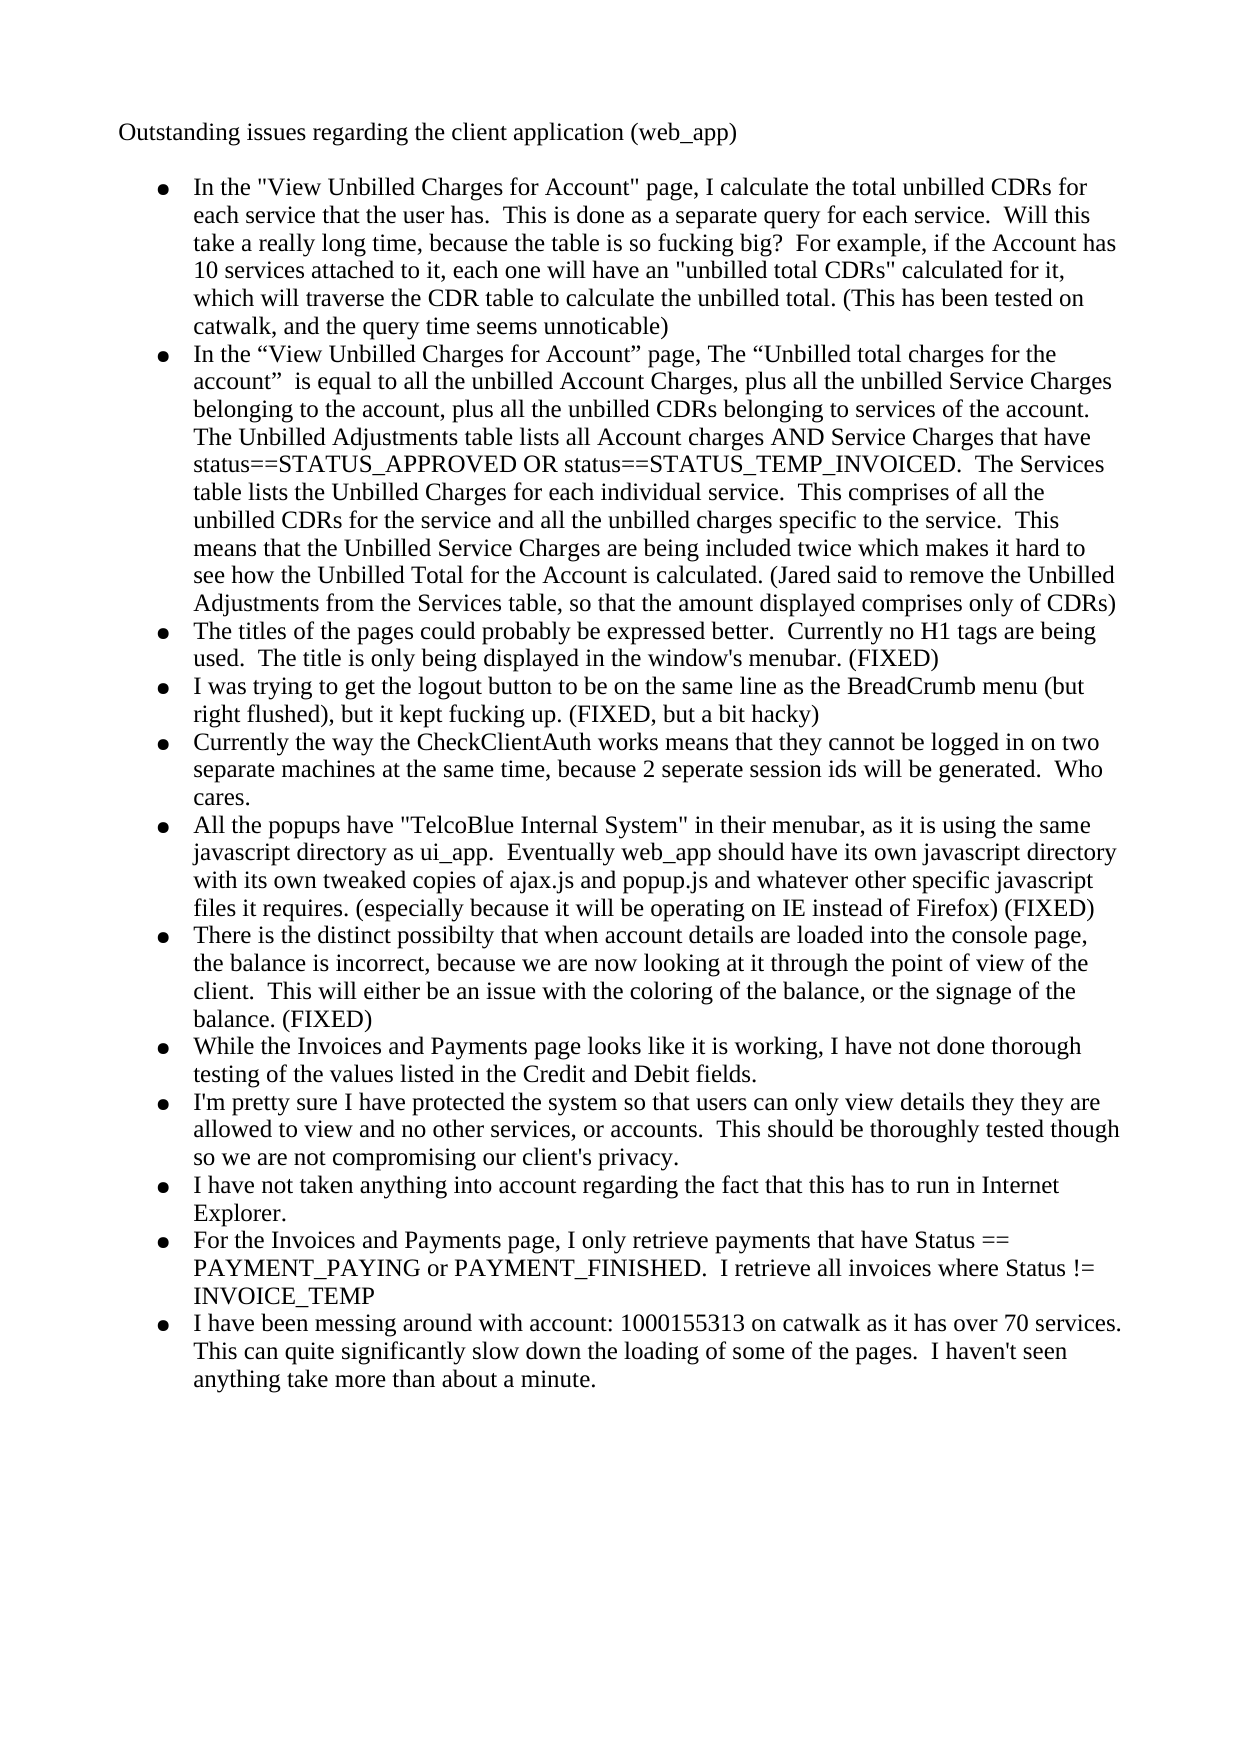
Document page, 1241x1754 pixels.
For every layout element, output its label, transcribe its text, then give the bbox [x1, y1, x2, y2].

list The titles of the pages could probably be expressed better. Currently no H1 tags are being used. The title is only being displayed in the window's menubar. (FIXED) [156, 617, 1122, 672]
list I was trying to get the logout button to be on the same line as the BreadCrumb menu (but right flushed), but it kept fucking up. (FIXED, but a bit hacky) [156, 672, 1122, 728]
list For the Invoices and Payments page, I only retrieve payments that have Status == PAYMENT_PAYING or PAYMENT_FINISHED. I retrieve all invoices where Status != INVOICE_TEMP [156, 1226, 1122, 1309]
list In the “View Unbilled Charges for Account” page, The “Unbilled total charges for the account” is equal to all the unbilled Account Charges, plus all the unbilled Service Charges belonging to the account, plus all the unbilled CDRs belonging to services of the account. The Unbilled Adjustments table lists all Account charges AND Service Charges that have status==STATUS_APPROVED OR status==STATUS_TEMP_INVOICED. The Services table lists the Unbilled Charges for each individual service. This comprises of all the unbilled CDRs for the service and all the unbilled charges specific to the service. This means that the Unbilled Service Charges are being included twice which makes it hard to see how the Unbilled Total for the Account is calculated. (Jared said to remove the Unbilled Adjustments from the Services table, so that the amount displayed comprises only of CDRs) [156, 340, 1122, 617]
list I have not taken anything into account regarding the fact that this has to run in Internet Explorer. [156, 1171, 1122, 1226]
list While the Invoices and Payments page looks like it is working, I have not done thorough testing of the values listed in the Credit and Debit fields. [156, 1032, 1122, 1088]
list Currently the way the CheckClientAuth works means that they cannot be logged in on two separate machines at the same time, because 2 seperate session ids will be generated. Who cares. [156, 728, 1122, 811]
list I have been messing around with account: 1000155313 on catwalk as it has over 70 services. This can quite significantly slow down the loading of some of the pages. I haven't seen anything take more than about a minute. [156, 1309, 1122, 1393]
text Outstanding issues regarding the client application (web_app) [118, 118, 1122, 146]
list I'm pretty sure I have protected the system so that users can only view details they they are allowed to view and no other services, or accounts. This should be thoroughly tested though so we are not compromising our client's privacy. [156, 1088, 1122, 1171]
list There is the distinct possibilty that when account details are loaded into the console page, the balance is incorrect, because we are now looking at it through the point of view of the client. This will either be an issue with the coloring of the balance, or the signage of the balance. (FIXED) [156, 922, 1122, 1032]
list All the popups have "TelcoBlue Internal System" in their menubar, as it is using the same javascript directory as ui_app. Eventually web_app should have its own javascript directory with its own tweaked copies of ajax.js and popup.js and whatever other specific javascript files it requires. (especially because it will be operating on IE instead of Firefox) (FIXED) [156, 811, 1122, 922]
list In the "View Unbilled Charges for Account" page, I calculate the total unbilled CDRs for each service that the user has. This is done as a separate query for each service. Will this take a really long time, because the table is so fucking big? For example, if the Account has 10 services attached to it, each one will have an "unbilled total CDRs" calculated for it, which will traverse the CDR table to calculate the unbilled total. (This has been tested on catwalk, and the query time seems unnoticable) [156, 173, 1122, 340]
